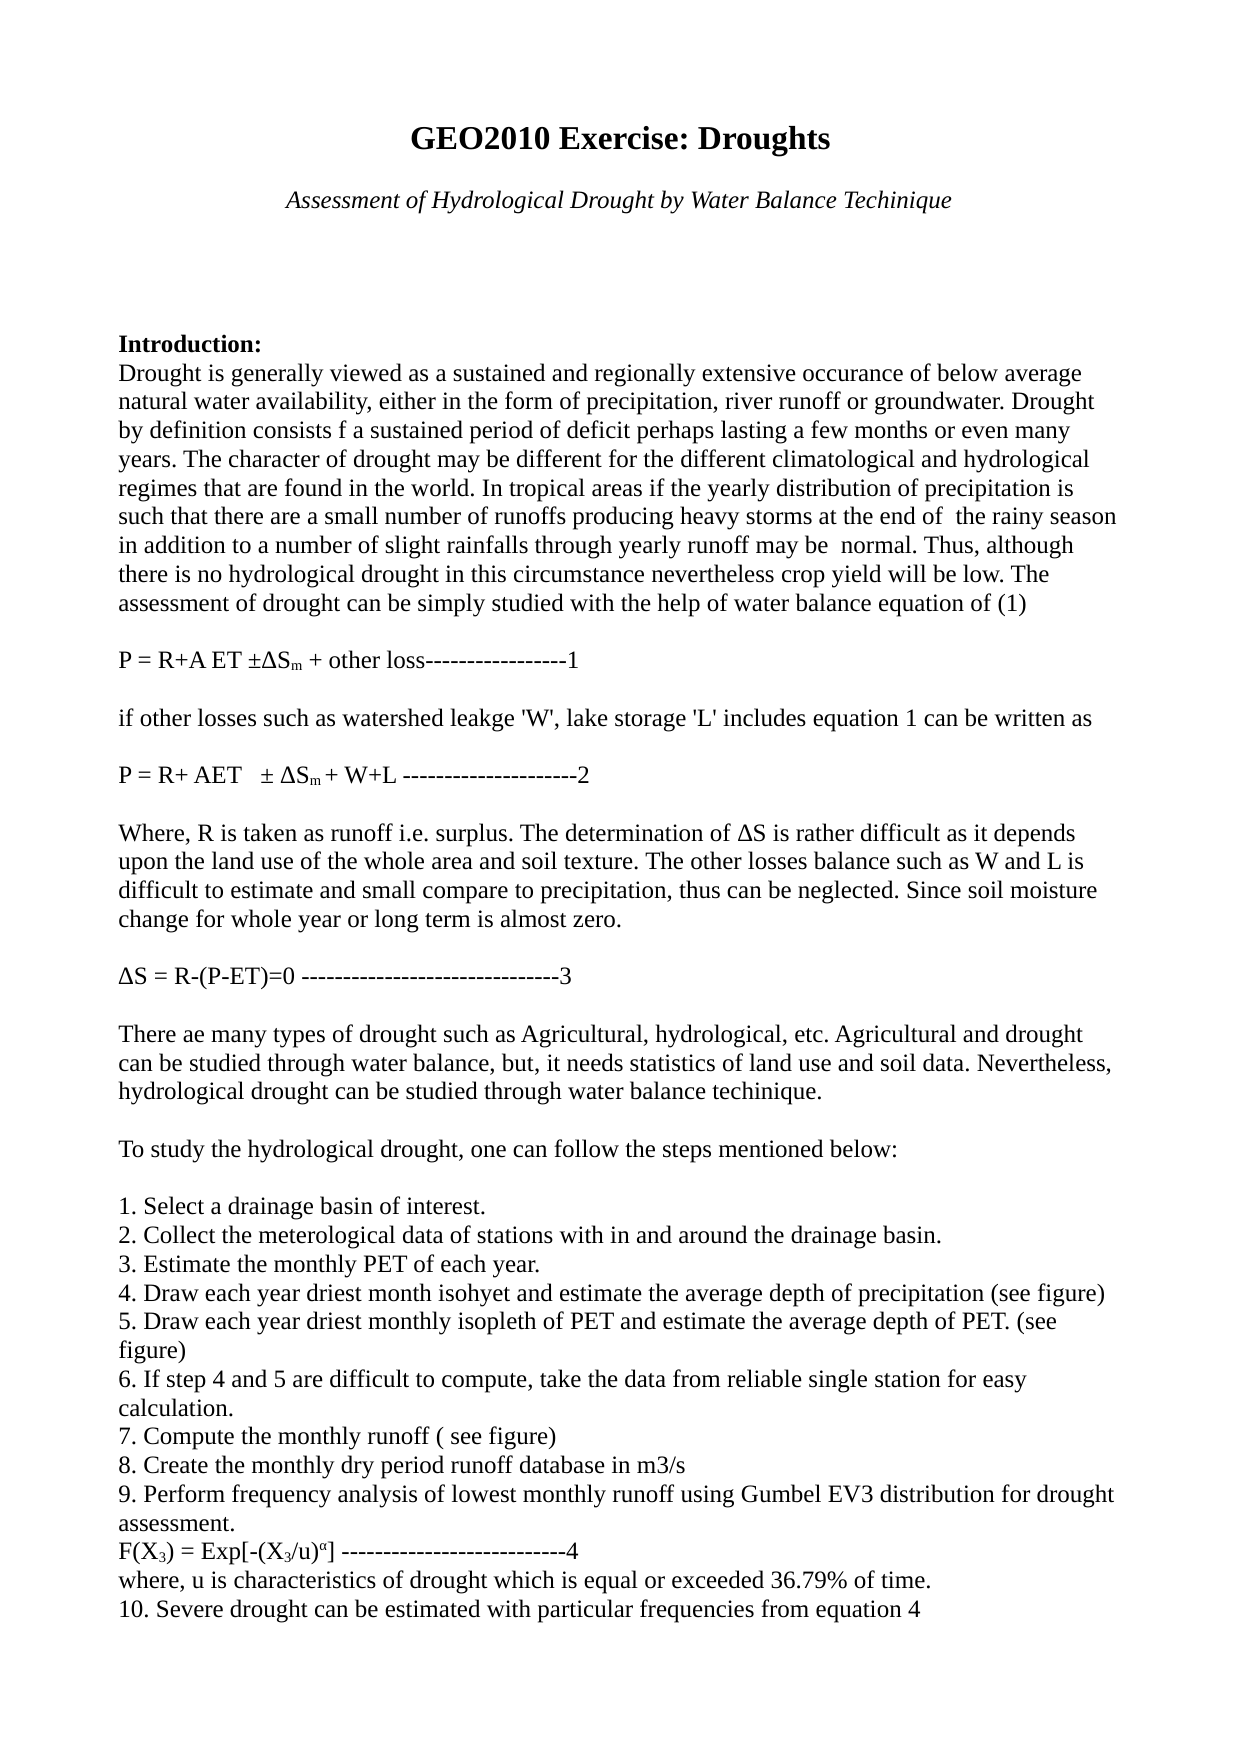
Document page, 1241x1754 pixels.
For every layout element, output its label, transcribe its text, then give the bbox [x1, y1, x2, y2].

text 9. Perform frequency analysis of lowest monthly runoff using Gumbel EV3 distribution for drought assessment. [118, 1479, 1122, 1536]
text 5. Draw each year driest monthly isopleth of PET and estimate the average depth of PET. (see figure) [118, 1306, 1122, 1364]
text P = R+ AET ± ∆Sm + W+L ---------------------2 [118, 760, 1122, 789]
text GEO2010 Exercise: Droughts [118, 118, 1122, 156]
text Where, R is taken as runoff i.e. surplus. The determination of ∆S is rather difficult as it depends upon the land use of the whole area and soil texture. The other losses balance such as W and L is difficult to estimate and small compare to precipitation, thus can be neglected. Since soil moisture change for whole year or long term is almost zero. [118, 818, 1122, 933]
text 6. If step 4 and 5 are difficult to compute, take the data from reliable single station for easy calculation. [118, 1364, 1122, 1421]
text To study the hydrological drought, one can follow the steps mentioned below: [118, 1134, 1122, 1163]
text 7. Compute the monthly runoff ( see figure) [118, 1421, 1122, 1450]
text 4. Draw each year driest month isohyet and estimate the average depth of precipitation (see figure) [118, 1278, 1122, 1306]
text Assessment of Hydrological Drought by Water Balance Techinique [118, 185, 1122, 214]
text 8. Create the monthly dry period runoff database in m3/s [118, 1450, 1122, 1479]
text Introduction: [118, 329, 1122, 358]
text 1. Select a drainage basin of interest. [118, 1191, 1122, 1220]
text There ae many types of drought such as Agricultural, hydrological, etc. Agricultural and drought can be studied through water balance, but, it needs statistics of land use and soil data. Nevertheless, hydrological drought can be studied through water balance techinique. [118, 1019, 1122, 1105]
text where, u is characteristics of drought which is equal or exceeded 36.79% of time. [118, 1565, 1122, 1594]
text ∆S = R-(P-ET)=0 -------------------------------3 [118, 961, 1122, 990]
text P = R+A ET ±∆Sm + other loss-----------------1 [118, 645, 1122, 674]
text 3. Estimate the monthly PET of each year. [118, 1249, 1122, 1278]
text F(X3) = Exp[-(X3/u)α] ---------------------------4 [118, 1536, 1122, 1565]
text if other losses such as watershed leakge 'W', lake storage 'L' includes equation 1 can be written as [118, 703, 1122, 731]
text 2. Collect the meterological data of stations with in and around the drainage basin. [118, 1220, 1122, 1249]
text Drought is generally viewed as a sustained and regionally extensive occurance of below average natural water availability, either in the form of precipitation, river runoff or groundwater. Drought by definition consists f a sustained period of deficit perhaps lasting a few months or even many years. The character of drought may be different for the different climatological and hydrological regimes that are found in the world. In tropical areas if the yearly distribution of precipitation is such that there are a small number of runoffs producing heavy storms at the end of the rainy season in addition to a number of slight rainfalls through yearly runoff may be normal. Thus, although there is no hydrological drought in this circumstance nevertheless crop yield will be low. The assessment of drought can be simply studied with the help of water balance equation of (1) [118, 358, 1122, 616]
text 10. Severe drought can be estimated with particular frequencies from equation 4 [118, 1594, 1122, 1623]
